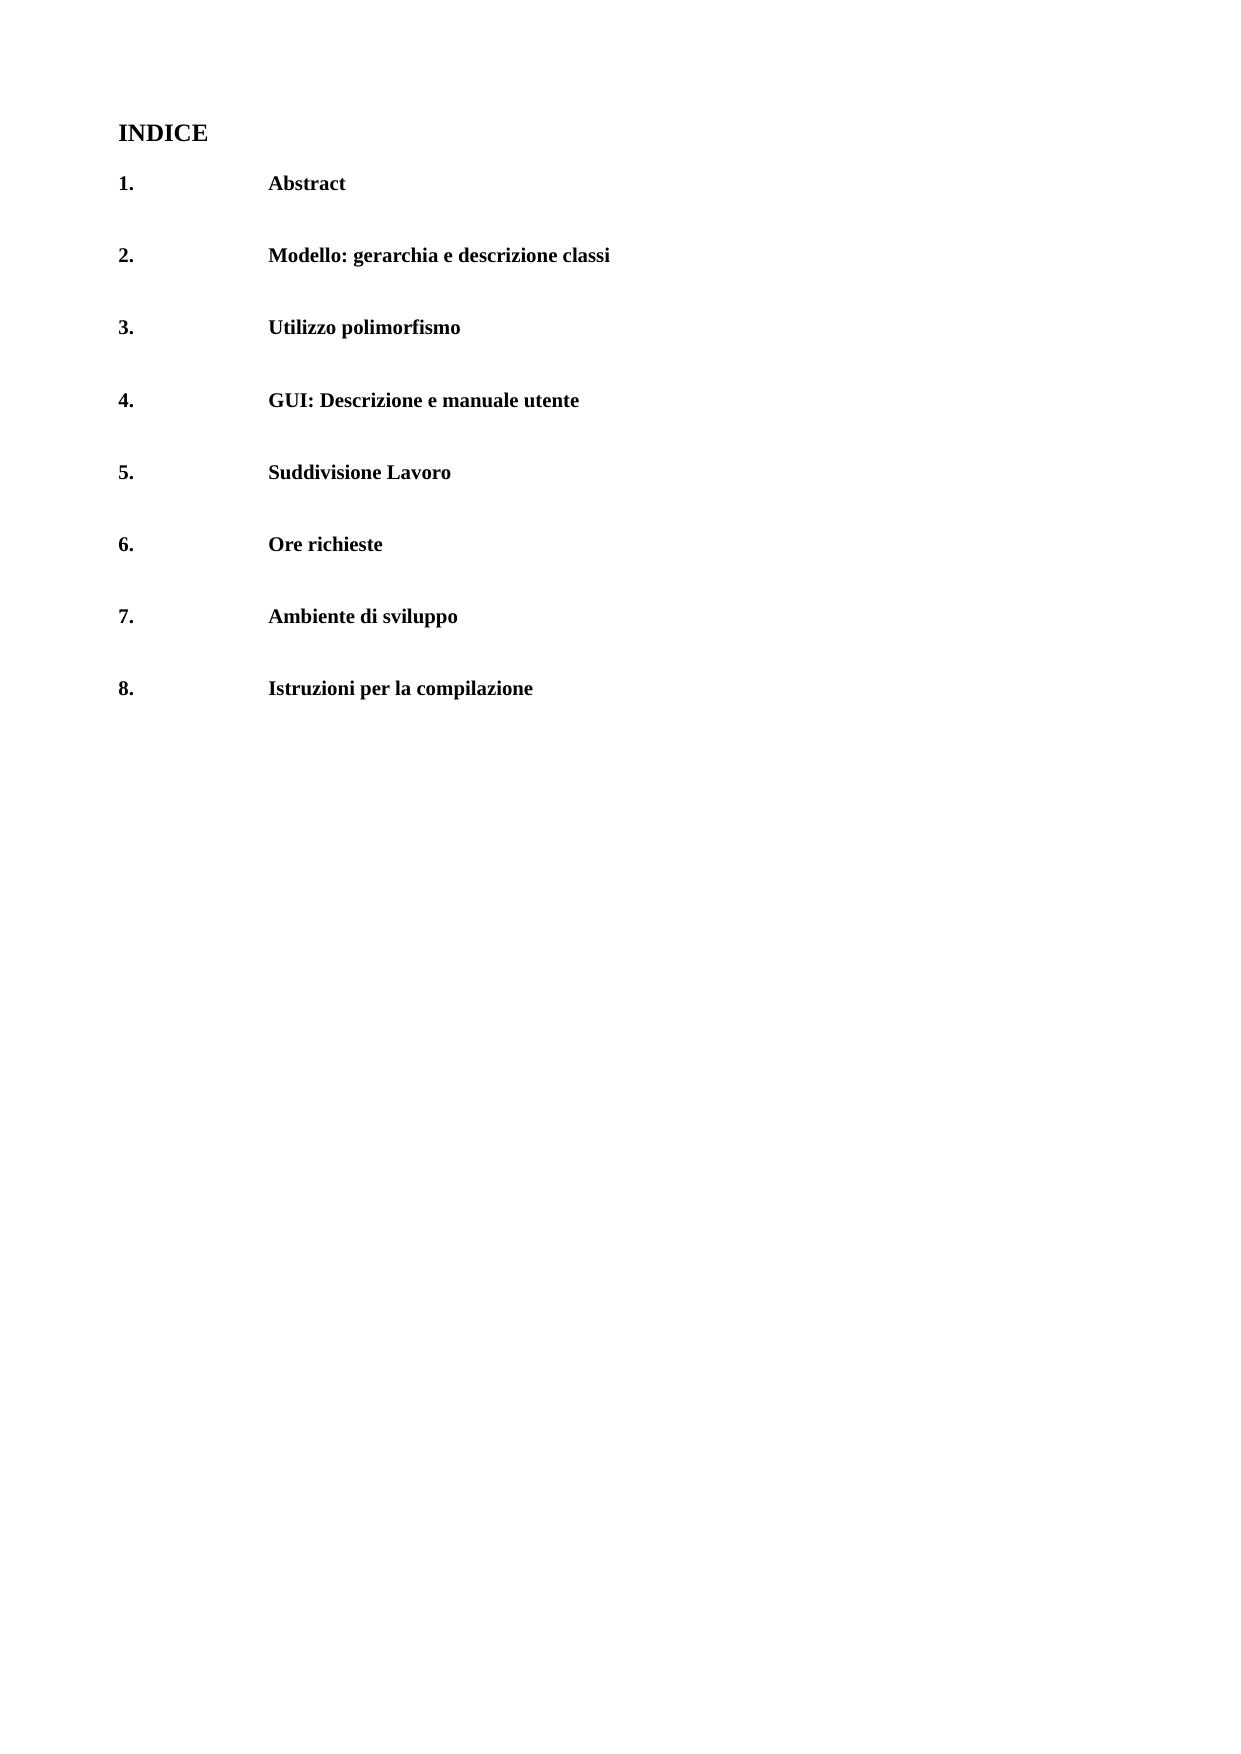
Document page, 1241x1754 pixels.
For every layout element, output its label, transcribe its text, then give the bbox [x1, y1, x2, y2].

text 8. Istruzioni per la compilazione [118, 676, 1122, 700]
text 2. Modello: gerarchia e descrizione classi [118, 243, 1122, 267]
text INDICE [118, 118, 1122, 147]
text 6. Ore richieste [118, 532, 1122, 556]
text 3. Utilizzo polimorfismo [118, 315, 1122, 339]
text 4. GUI: Descrizione e manuale utente [118, 387, 1122, 412]
text 1. Abstract [118, 171, 1122, 195]
text 7. Ambiente di sviluppo [118, 604, 1122, 628]
text 5. Suddivisione Lavoro [118, 460, 1122, 484]
